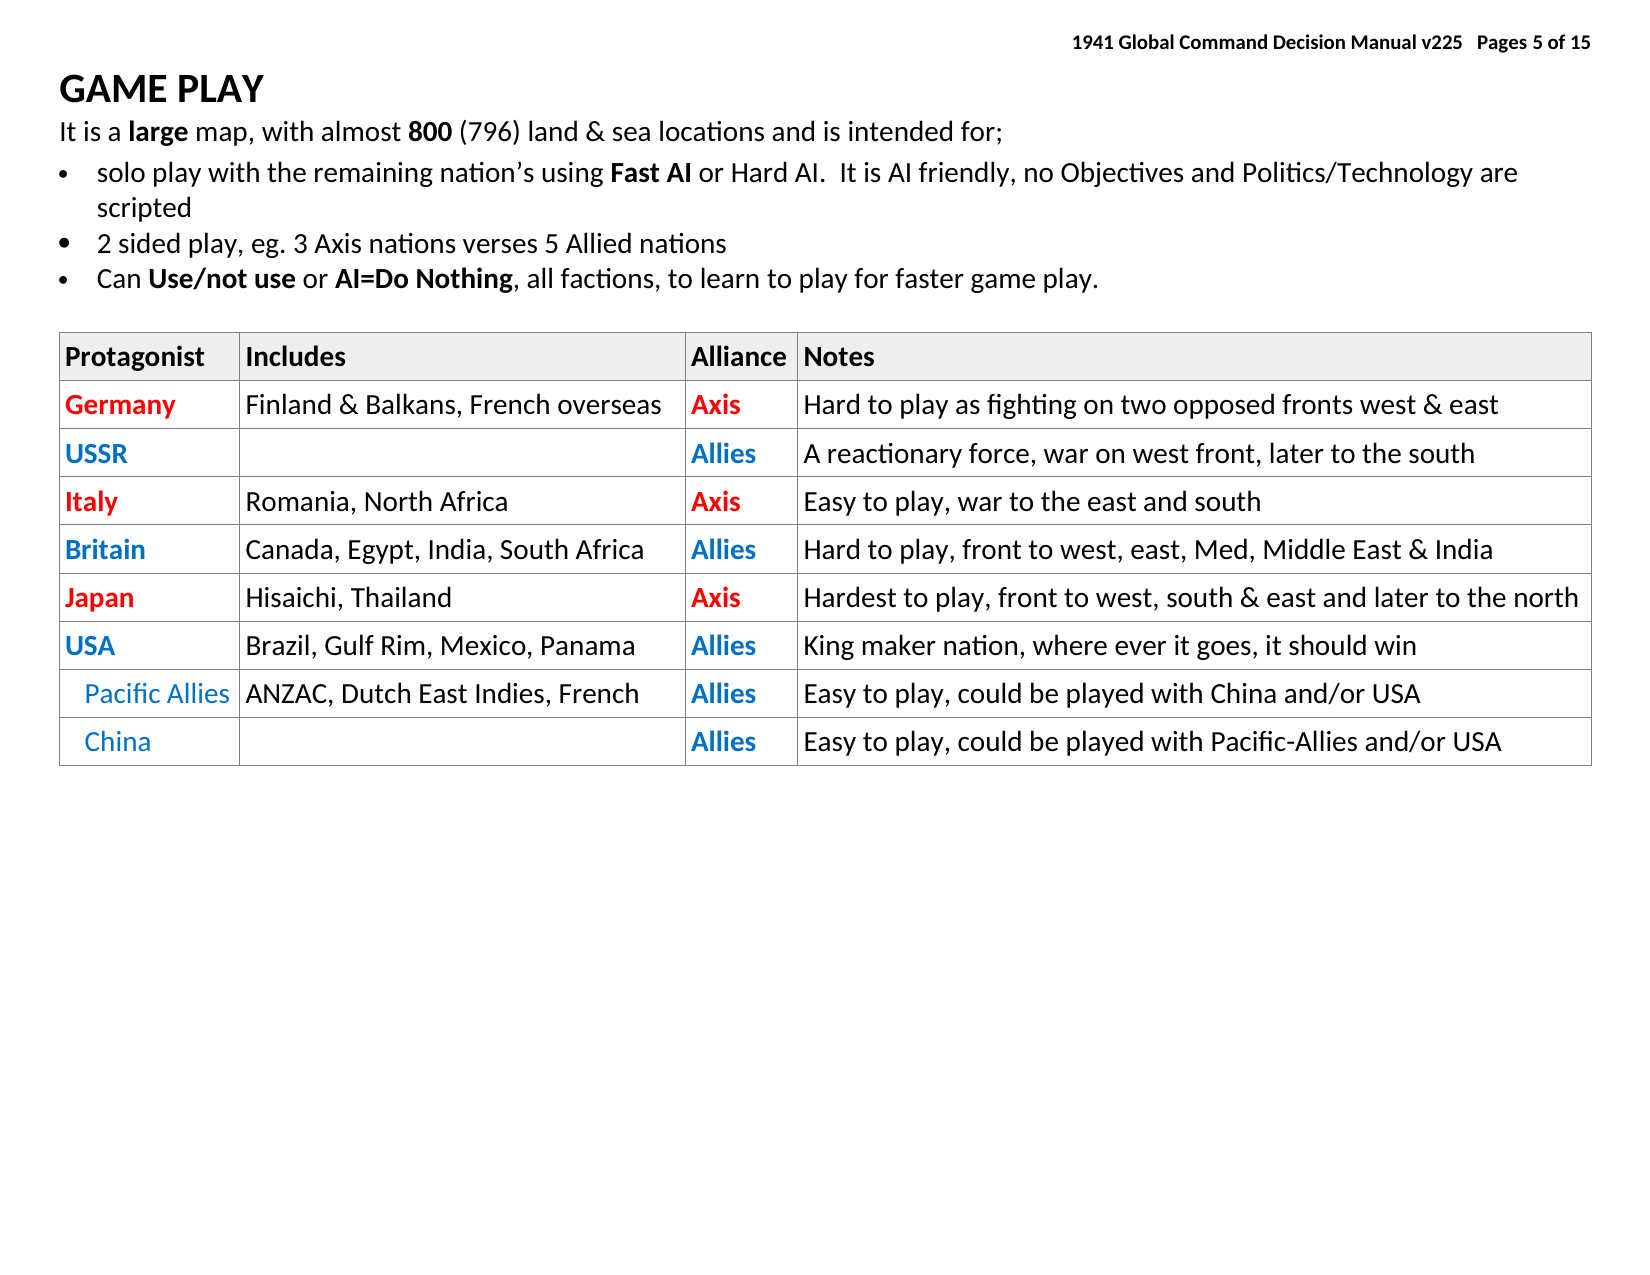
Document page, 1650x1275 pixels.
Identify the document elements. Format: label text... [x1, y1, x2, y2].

table_cell USSR [60, 429, 239, 476]
table_header Alliance [686, 333, 797, 380]
table_cell Brazil, Gulf Rim, Mexico, Panama [240, 622, 685, 669]
list 2 sided play, eg. 3 Axis nations verses 5 Allied nations [59, 225, 1591, 261]
table_cell Germany [60, 381, 239, 428]
table_cell ANZAC, Dutch East Indies, French [240, 670, 685, 717]
table_cell Italy [60, 477, 239, 524]
table_cell [240, 718, 685, 765]
table_header Includes [240, 333, 685, 380]
table_cell A reactionary force, war on west front, later to the south [798, 429, 1591, 476]
table_cell Easy to play, could be played with China and/or USA [798, 670, 1591, 717]
table_cell USA [60, 622, 239, 669]
table_cell [240, 429, 685, 476]
text It is a large map, with almost 800 (796) land & sea locations and is intended for; [59, 113, 1591, 148]
table_cell Hisaichi, Thailand [240, 574, 685, 621]
table_cell Hard to play, front to west, east, Med, Middle East & India [798, 525, 1591, 572]
table_cell Romania, North Africa [240, 477, 685, 524]
table_header Protagonist [60, 333, 239, 380]
table_cell Britain [60, 525, 239, 572]
table_cell Allies [686, 429, 797, 476]
table_cell Canada, Egypt, India, South Africa [240, 525, 685, 572]
table_cell Hard to play as fighting on two opposed fronts west & east [798, 381, 1591, 428]
table_cell Axis [686, 574, 797, 621]
table_cell Allies [686, 525, 797, 572]
table_cell Easy to play, could be played with Pacific-Allies and/or USA [798, 718, 1591, 765]
table_cell Allies [686, 718, 797, 765]
table_cell Pacific Allies [60, 670, 239, 717]
text GAME PLAY [59, 62, 1591, 113]
table_cell Allies [686, 670, 797, 717]
table_cell Axis [686, 381, 797, 428]
table_cell Allies [686, 622, 797, 669]
table_cell China [60, 718, 239, 765]
table_header Notes [798, 333, 1591, 380]
table_cell Axis [686, 477, 797, 524]
list solo play with the remaining nation’s using Fast AI or Hard AI. It is AI friendly, no Objectives and Politics/Technology are scripted [59, 154, 1591, 225]
list Can Use/not use or AI=Do Nothing, all factions, to learn to play for faster game play. [59, 261, 1591, 296]
table_cell Finland & Balkans, French overseas [240, 381, 685, 428]
table_cell King maker nation, where ever it goes, it should win [798, 622, 1591, 669]
table_cell Hardest to play, front to west, south & east and later to the north [798, 574, 1591, 621]
table_cell Japan [60, 574, 239, 621]
table_cell Easy to play, war to the east and south [798, 477, 1591, 524]
